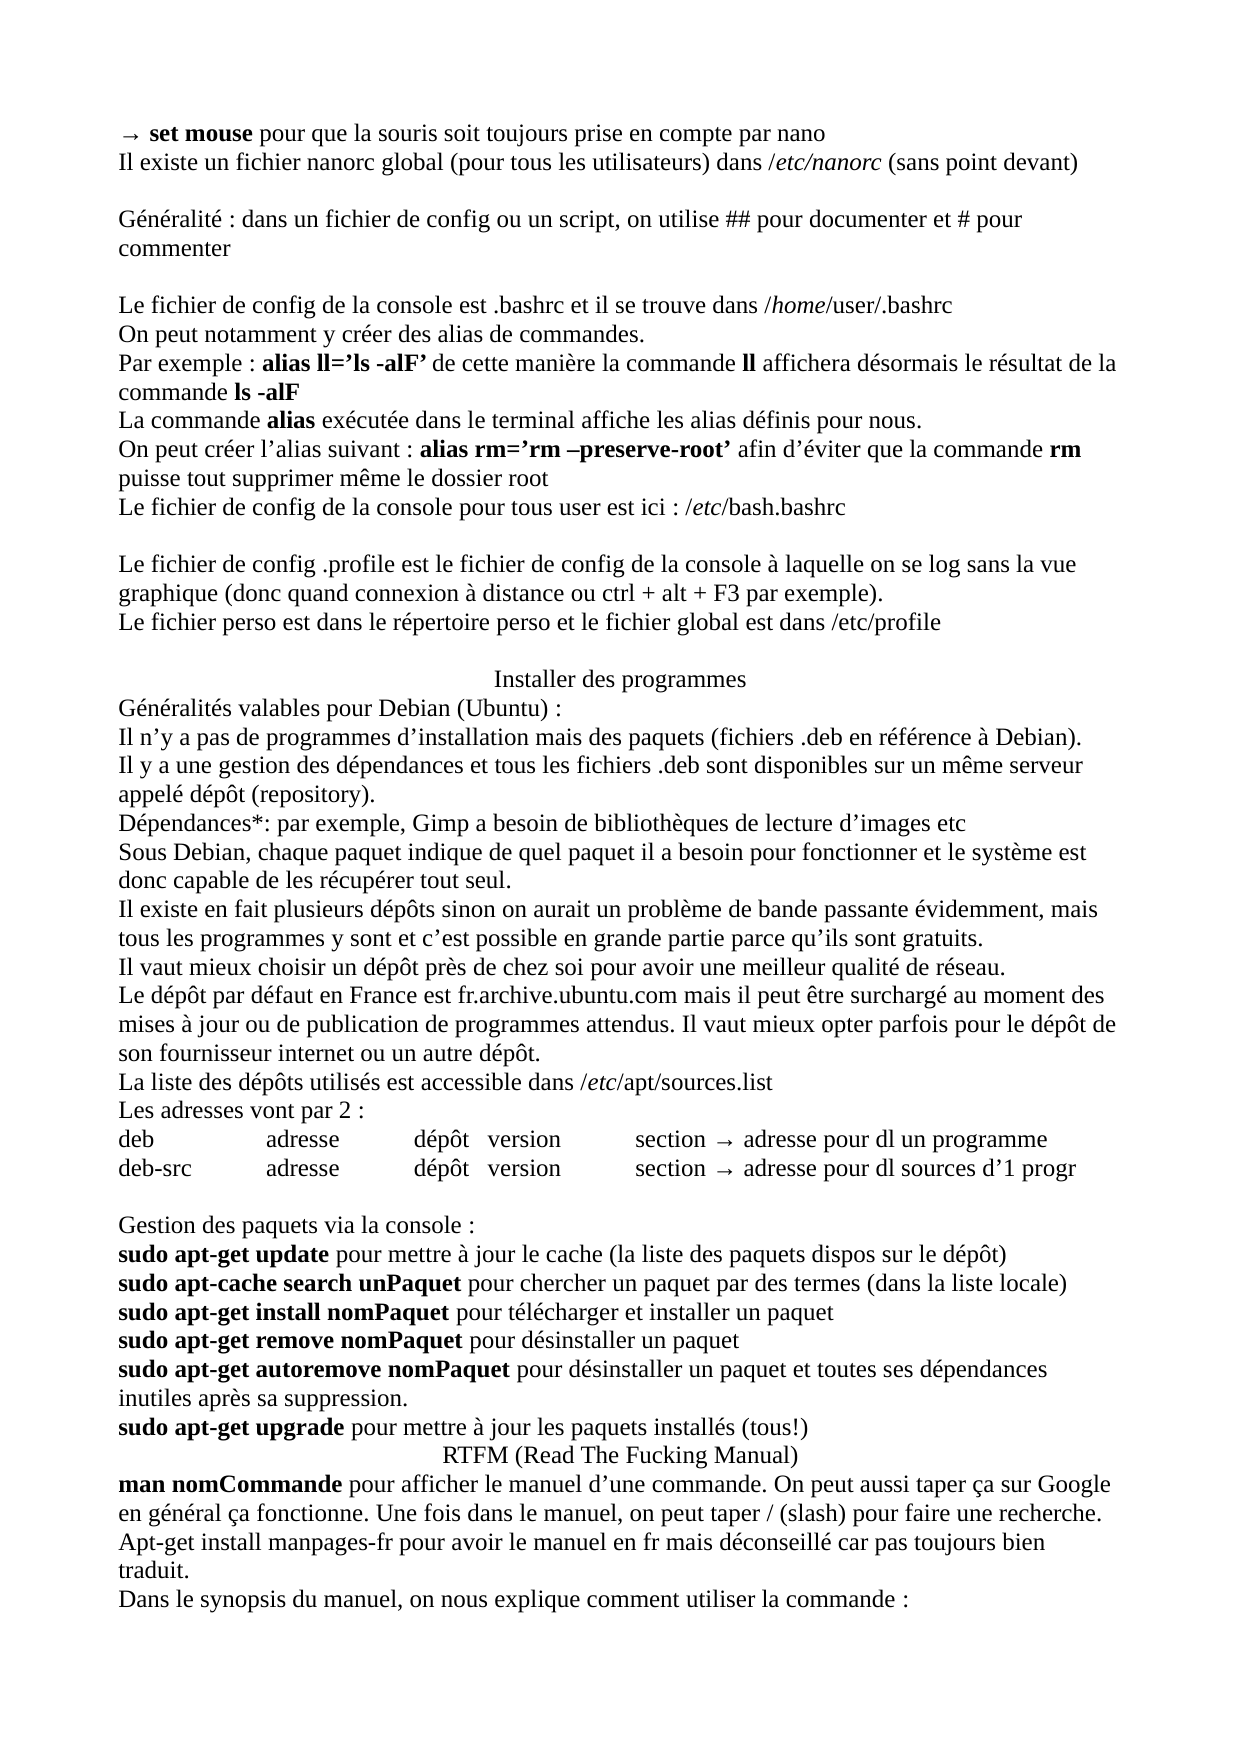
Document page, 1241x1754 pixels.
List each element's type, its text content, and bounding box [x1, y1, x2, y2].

text man nomCommande pour afficher le manuel d’une commande. On peut aussi taper ça sur Google en général ça fonctionne. Une fois dans le manuel, on peut taper / (slash) pour faire une recherche. [118, 1469, 1122, 1527]
text On peut créer l’alias suivant : alias rm=’rm –preserve-root’ afin d’éviter que la commande rm puisse tout supprimer même le dossier root [118, 434, 1122, 492]
text Installer des programmes [118, 664, 1122, 693]
text Le fichier de config .profile est le fichier de config de la console à laquelle on se log sans la vue graphique (donc quand connexion à distance ou ctrl + alt + F3 par exemple). [118, 549, 1122, 607]
text Généralités valables pour Debian (Ubuntu) : [118, 693, 1122, 722]
text Il n’y a pas de programmes d’installation mais des paquets (fichiers .deb en référence à Debian). [118, 722, 1122, 751]
text On peut notamment y créer des alias de commandes. [118, 319, 1122, 348]
text sudo apt-cache search unPaquet pour chercher un paquet par des termes (dans la liste locale) [118, 1268, 1122, 1297]
text sudo apt-get upgrade pour mettre à jour les paquets installés (tous!) [118, 1412, 1122, 1441]
text sudo apt-get update pour mettre à jour le cache (la liste des paquets dispos sur le dépôt) [118, 1239, 1122, 1268]
text Le dépôt par défaut en France est fr.archive.ubuntu.com mais il peut être surchargé au moment des mises à jour ou de publication de programmes attendus. Il vaut mieux opter parfois pour le dépôt de son fournisseur internet ou un autre dépôt. [118, 981, 1122, 1067]
text sudo apt-get remove nomPaquet pour désinstaller un paquet [118, 1326, 1122, 1354]
text Généralité : dans un fichier de config ou un script, on utilise ## pour documenter et # pour commenter [118, 204, 1122, 262]
text sudo apt-get install nomPaquet pour télécharger et installer un paquet [118, 1297, 1122, 1326]
text deb adresse dépôt version section → adresse pour dl un programme [118, 1124, 1122, 1153]
text Il existe en fait plusieurs dépôts sinon on aurait un problème de bande passante évidemment, mais tous les programmes y sont et c’est possible en grande partie parce qu’ils sont gratuits. [118, 894, 1122, 952]
text Dépendances*: par exemple, Gimp a besoin de bibliothèques de lecture d’images etc [118, 808, 1122, 837]
text Les adresses vont par 2 : [118, 1096, 1122, 1124]
text Dans le synopsis du manuel, on nous explique comment utiliser la commande : [118, 1584, 1122, 1613]
text La commande alias exécutée dans le terminal affiche les alias définis pour nous. [118, 406, 1122, 434]
text Gestion des paquets via la console : [118, 1211, 1122, 1239]
text Sous Debian, chaque paquet indique de quel paquet il a besoin pour fonctionner et le système est donc capable de les récupérer tout seul. [118, 837, 1122, 894]
text → set mouse pour que la souris soit toujours prise en compte par nano [118, 118, 1122, 147]
text Le fichier de config de la console est .bashrc et il se trouve dans /home/user/.bashrc [118, 291, 1122, 319]
text deb-src adresse dépôt version section → adresse pour dl sources d’1 progr [118, 1153, 1122, 1182]
text La liste des dépôts utilisés est accessible dans /etc/apt/sources.list [118, 1067, 1122, 1096]
text Apt-get install manpages-fr pour avoir le manuel en fr mais déconseillé car pas toujours bien traduit. [118, 1527, 1122, 1584]
text Le fichier perso est dans le répertoire perso et le fichier global est dans /etc/profile [118, 607, 1122, 636]
text RTFM (Read The Fucking Manual) [118, 1441, 1122, 1469]
text Il y a une gestion des dépendances et tous les fichiers .deb sont disponibles sur un même serveur appelé dépôt (repository). [118, 751, 1122, 808]
text Le fichier de config de la console pour tous user est ici : /etc/bash.bashrc [118, 492, 1122, 521]
text Il existe un fichier nanorc global (pour tous les utilisateurs) dans /etc/nanorc (sans point devant) [118, 147, 1122, 176]
text Par exemple : alias ll=’ls -alF’ de cette manière la commande ll affichera désormais le résultat de la commande ls -alF [118, 348, 1122, 406]
text Il vaut mieux choisir un dépôt près de chez soi pour avoir une meilleur qualité de réseau. [118, 952, 1122, 981]
text sudo apt-get autoremove nomPaquet pour désinstaller un paquet et toutes ses dépendances inutiles après sa suppression. [118, 1354, 1122, 1412]
